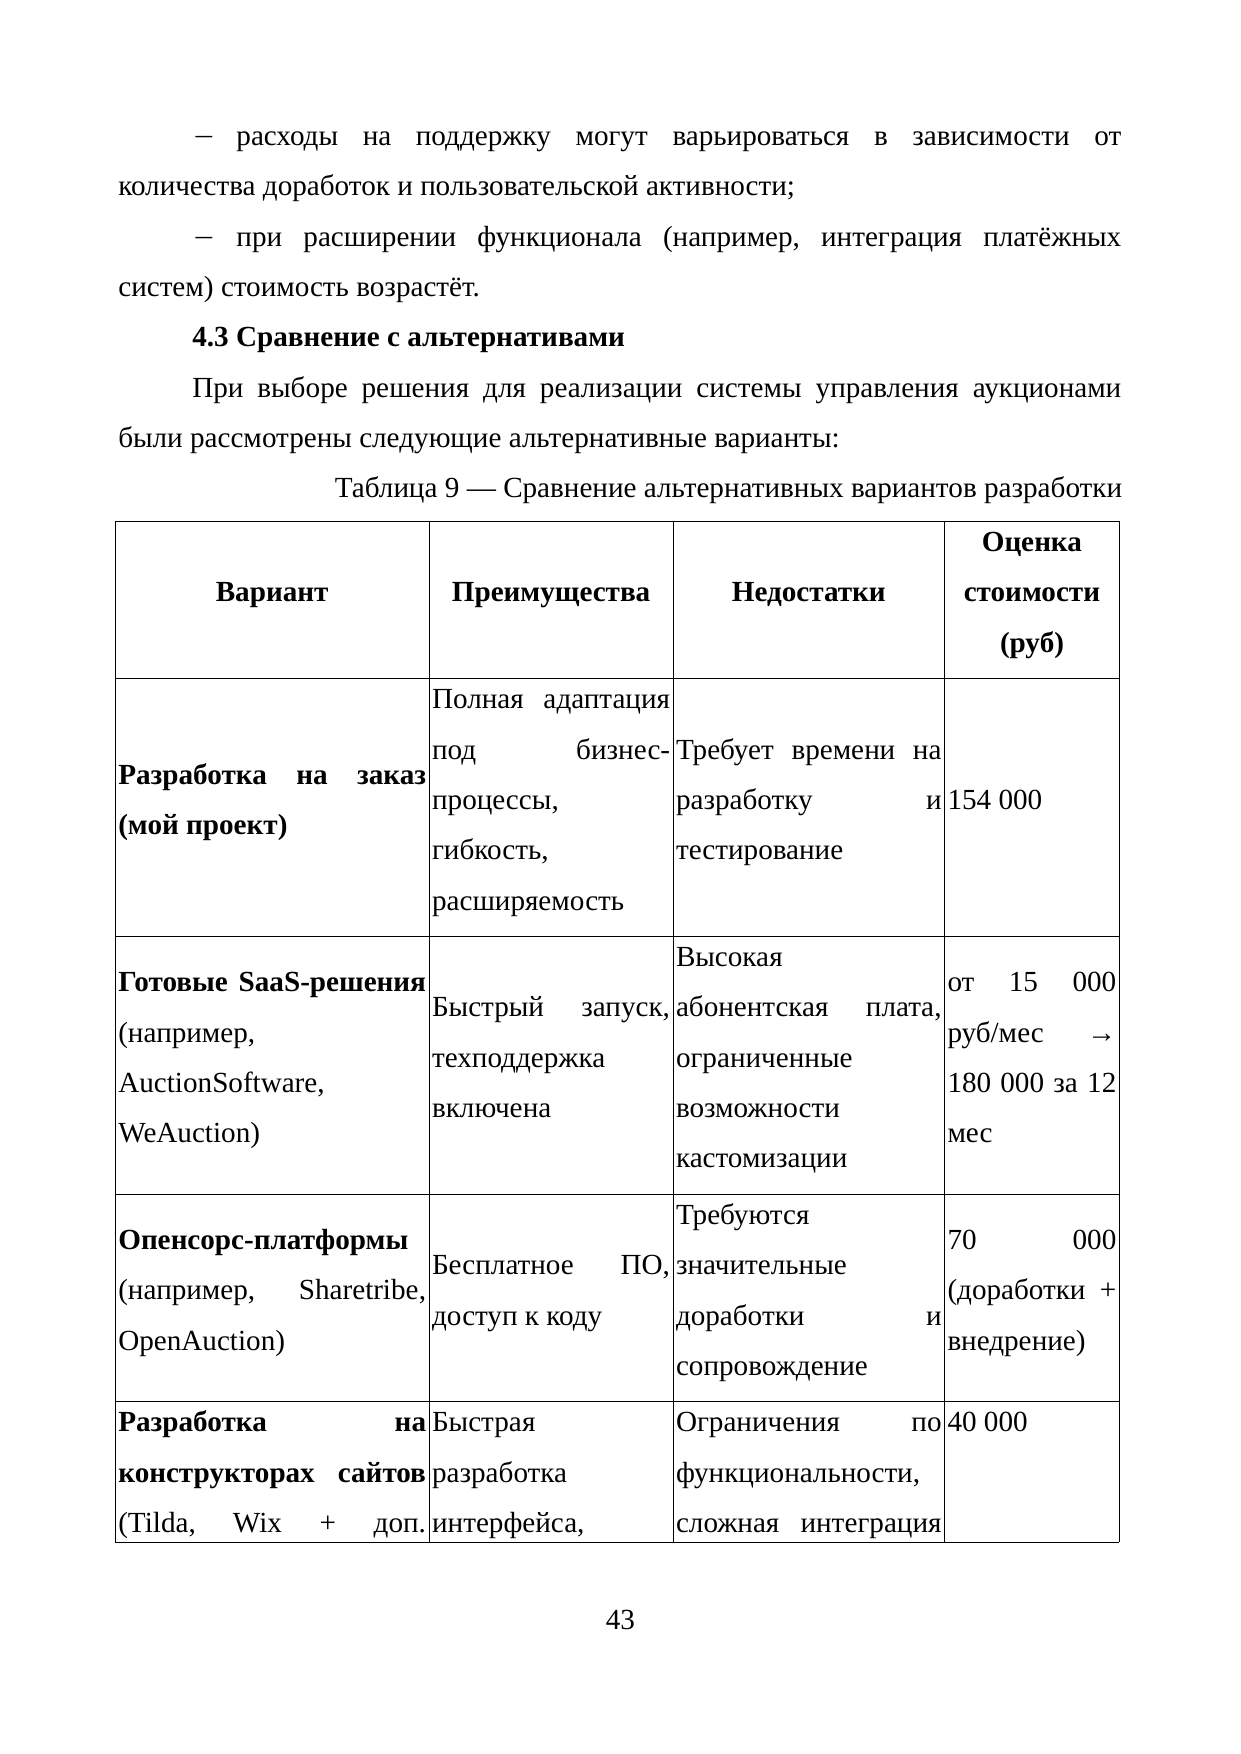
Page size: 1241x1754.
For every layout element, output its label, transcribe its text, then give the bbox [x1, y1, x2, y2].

table_cell Высокая абонентская плата, ограниченные возможности кастомизации [674, 937, 944, 1194]
table_cell 40 000 [945, 1402, 1119, 1542]
table_header Вариант [116, 522, 429, 678]
list при расширении функционала (например, интеграция платёжных систем) стоимость возрастёт. [118, 219, 1122, 303]
text При выборе решения для реализации системы управления аукционами были рассмотрены следующие альтернативные варианты: [118, 370, 1122, 454]
table_cell от 15 000 руб/мес → 180 000 за 12 мес [945, 937, 1119, 1194]
table_cell Бесплатное ПО, доступ к коду [430, 1195, 673, 1401]
table_cell Быстрая разработка интерфейса, [430, 1402, 673, 1542]
table_cell Требуются значительные доработки и сопровождение [674, 1195, 944, 1401]
table_cell 70 000 (доработки + внедрение) [945, 1195, 1119, 1401]
table_header Недостатки [674, 522, 944, 678]
subtitle 4.3 Сравнение с альтернативами [118, 319, 1122, 353]
text Таблица 9 — Сравнение альтернативных вариантов разработки [118, 471, 1122, 504]
table_header Оценка стоимости (руб) [945, 522, 1119, 678]
table_cell Опенсорс-платформы (например, Sharetribe, OpenAuction) [116, 1195, 429, 1401]
table_cell Разработка на заказ (мой проект) [116, 679, 429, 936]
table_cell Разработка на конструкторах сайтов (Tilda, Wix + доп. [116, 1402, 429, 1542]
table_header Преимущества [430, 522, 673, 678]
table_cell 154 000 [945, 679, 1119, 936]
table_cell Готовые SaaS-решения (например, AuctionSoftware, WeAuction) [116, 937, 429, 1194]
table_cell Полная адаптация под бизнес-процессы, гибкость, расширяемость [430, 679, 673, 936]
table_cell Быстрый запуск, техподдержка включена [430, 937, 673, 1194]
list расходы на поддержку могут варьироваться в зависимости от количества доработок и пользовательской активности; [118, 118, 1122, 202]
table_cell Ограничения по функциональности, сложная интеграция [674, 1402, 944, 1542]
table_cell Требует времени на разработку и тестирование [674, 679, 944, 936]
